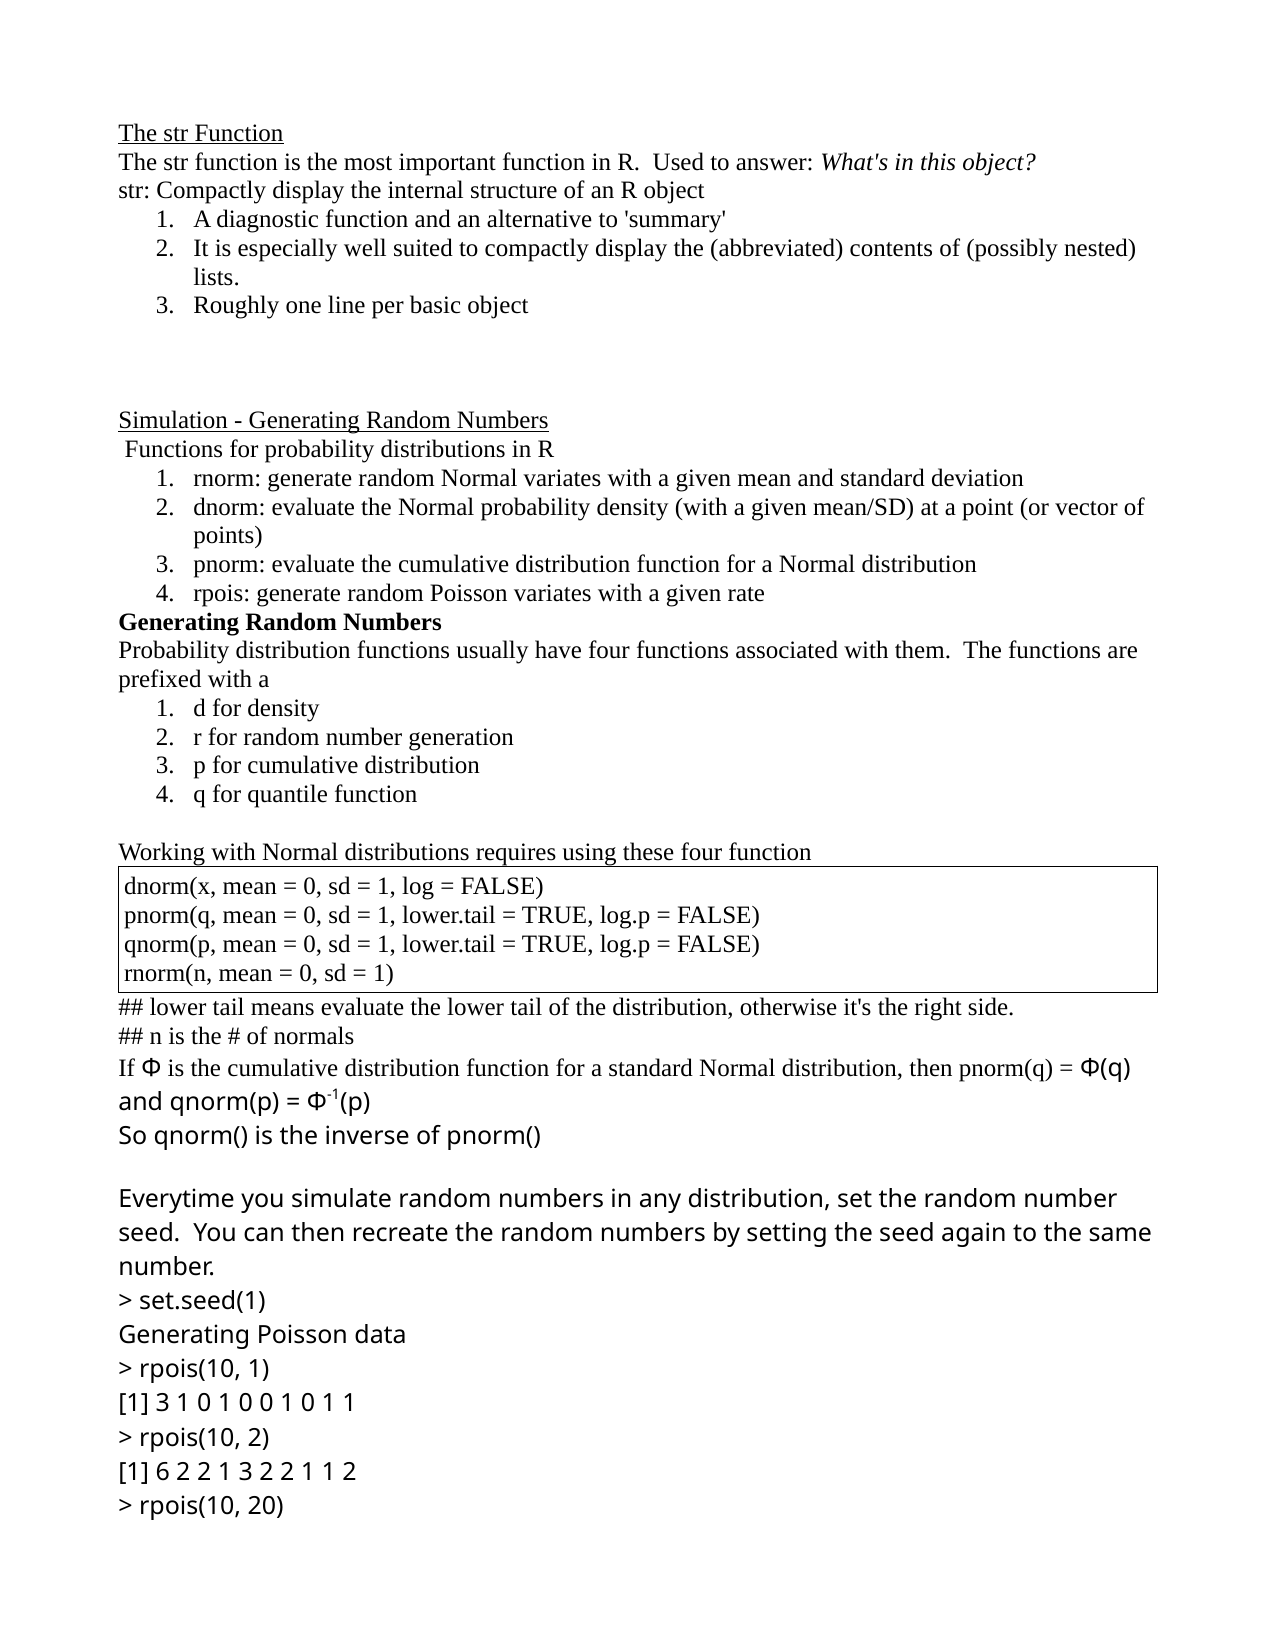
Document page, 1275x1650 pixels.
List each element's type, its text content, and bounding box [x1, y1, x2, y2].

list pnorm: evaluate the cumulative distribution function for a Normal distribution [156, 549, 1157, 578]
list A diagnostic function and an alternative to 'summary' [156, 204, 1157, 233]
list q for quantile function [156, 779, 1157, 808]
text Functions for probability distributions in R [118, 434, 1157, 463]
text Generating Poisson data [118, 1317, 1157, 1351]
text If Φ is the cumulative distribution function for a standard Normal distribution, then pnorm(q) = Φ(q) and qnorm(p) = Φ-1(p) [118, 1050, 1157, 1118]
text > rpois(10, 20) [118, 1487, 1157, 1521]
text Working with Normal distributions requires using these four function [118, 837, 1157, 866]
text ## lower tail means evaluate the lower tail of the distribution, otherwise it's the right side. [118, 993, 1157, 1021]
text Probability distribution functions usually have four functions associated with them. The functions are prefixed with a [118, 636, 1157, 693]
text ## n is the # of normals [118, 1021, 1157, 1050]
text [1] 3 1 0 1 0 0 1 0 1 1 [118, 1385, 1157, 1419]
text > rpois(10, 1) [118, 1351, 1157, 1385]
list p for cumulative distribution [156, 751, 1157, 779]
list d for density [156, 693, 1157, 722]
list dnorm: evaluate the Normal probability density (with a given mean/SD) at a point (or vector of points) [156, 492, 1157, 549]
list It is especially well suited to compactly display the (abbreviated) contents of (possibly nested) lists. [156, 233, 1157, 291]
table_header dnorm(x, mean = 0, sd = 1, log = FALSE) pnorm(q, mean = 0, sd = 1, lower.tail = TRUE, log.p = FALSE) qnorm(p, mean = 0, sd = 1, lower.tail = TRUE, log.p = FALSE) rnorm(n, mean = 0, sd = 1) [119, 867, 1157, 992]
list r for random number generation [156, 722, 1157, 751]
text The str Function [118, 118, 1157, 147]
text The str function is the most important function in R. Used to answer: What's in this object? [118, 147, 1157, 176]
text So qnorm() is the inverse of pnorm() [118, 1118, 1157, 1152]
text Generating Random Numbers [118, 607, 1157, 636]
text Simulation - Generating Random Numbers [118, 406, 1157, 434]
list rpois: generate random Poisson variates with a given rate [156, 578, 1157, 607]
text > set.seed(1) [118, 1283, 1157, 1317]
list rnorm: generate random Normal variates with a given mean and standard deviation [156, 463, 1157, 492]
text Everytime you simulate random numbers in any distribution, set the random number seed. You can then recreate the random numbers by setting the seed again to the same number. [118, 1181, 1157, 1283]
text > rpois(10, 2) [118, 1419, 1157, 1453]
text str: Compactly display the internal structure of an R object [118, 176, 1157, 204]
list Roughly one line per basic object [156, 291, 1157, 319]
text [1] 6 2 2 1 3 2 2 1 1 2 [118, 1453, 1157, 1487]
